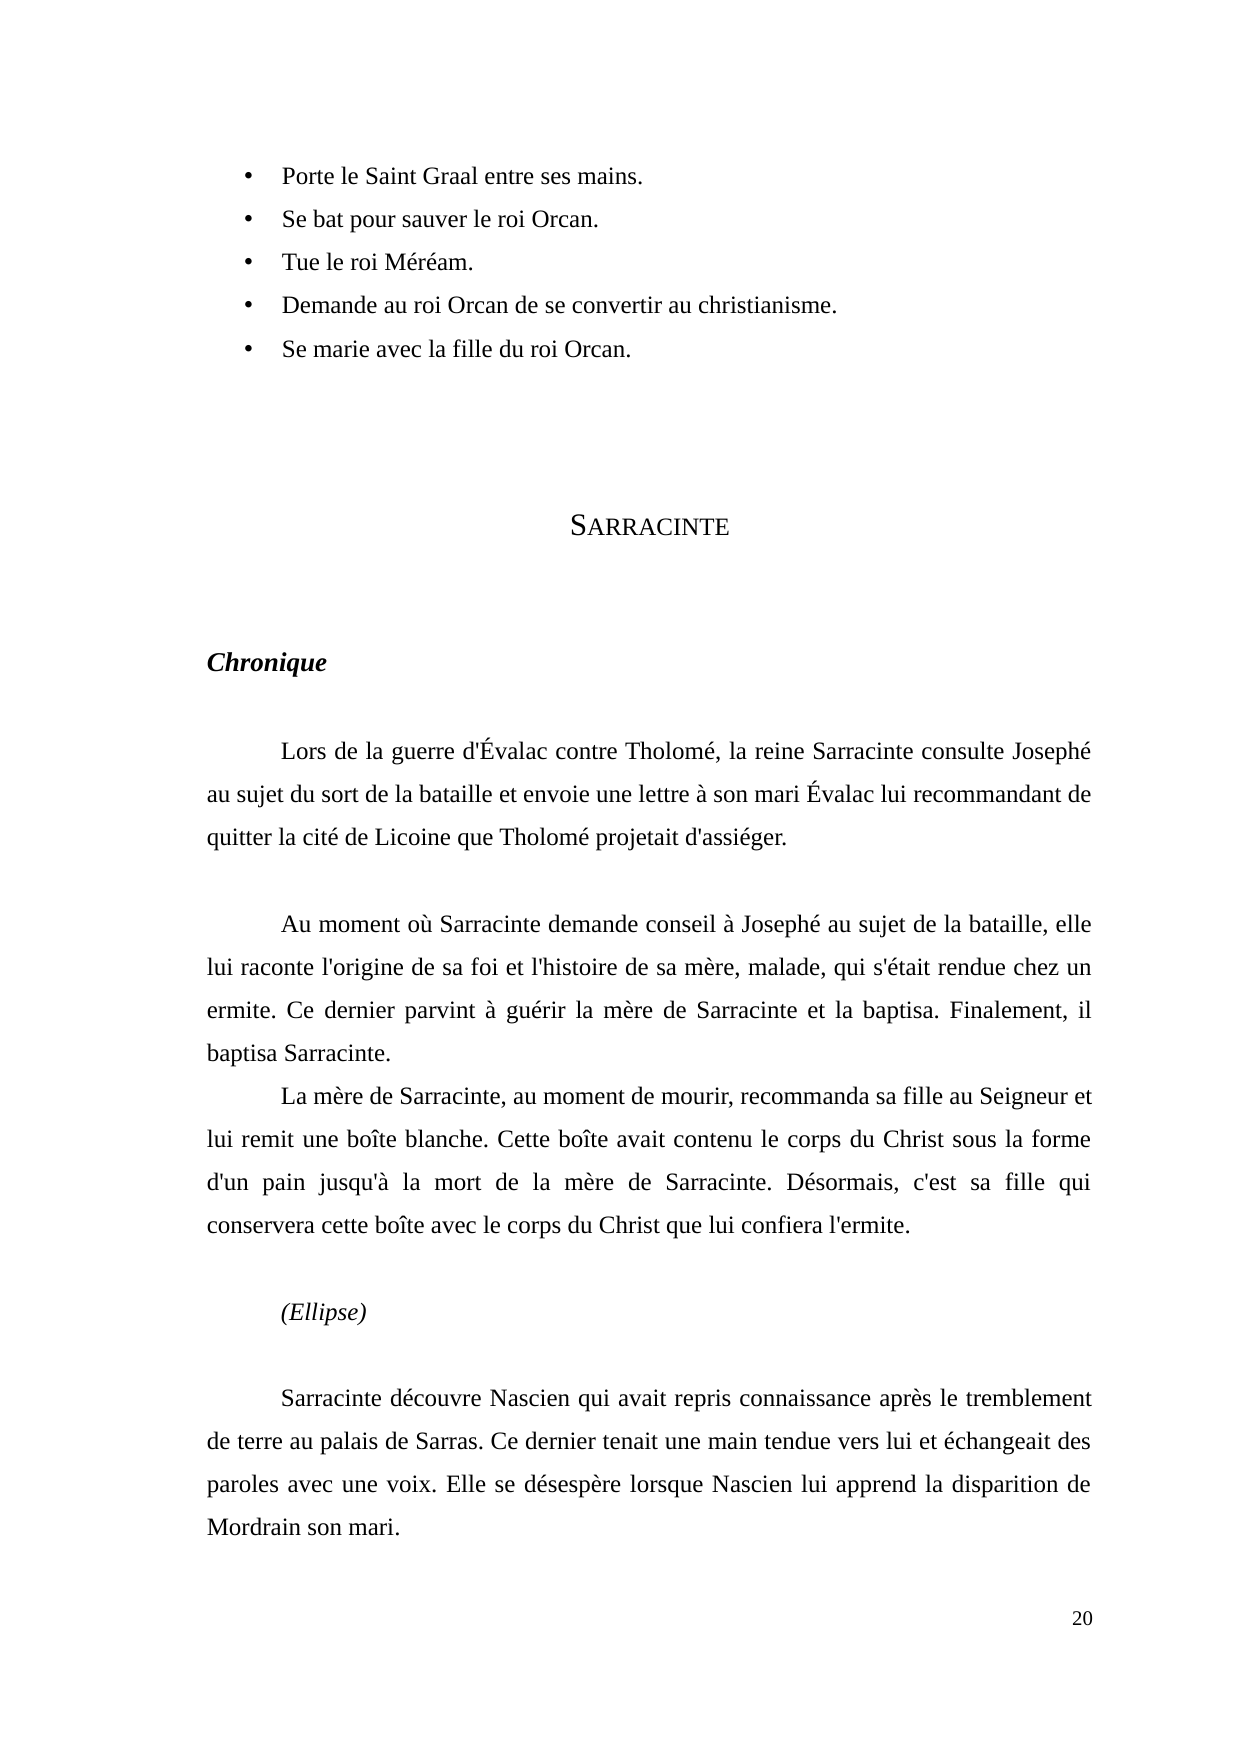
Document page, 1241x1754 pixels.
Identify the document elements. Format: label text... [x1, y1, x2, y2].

text La mère de Sarracinte, au moment de mourir, recommanda sa fille au Seigneur et lui remit une boîte blanche. Cette boîte avait contenu le corps du Christ sous la forme d'un pain jusqu'à la mort de la mère de Sarracinte. Désormais, c'est sa fille qui conservera cette boîte avec le corps du Christ que lui confiera l'ermite. [207, 1081, 1093, 1239]
text Au moment où Sarracinte demande conseil à Josephé au sujet de la bataille, elle lui raconte l'origine de sa foi et l'histoire de sa mère, malade, qui s'était rendue chez un ermite. Ce dernier parvint à guérir la mère de Sarracinte et la baptisa. Finalement, il baptisa Sarracinte. [207, 909, 1093, 1067]
list Tue le roi Méréam. [244, 247, 1093, 276]
text Sarracinte découvre Nascien qui avait repris connaissance après le tremblement de terre au palais de Sarras. Ce dernier tenait une main tendue vers lui et échangeait des paroles avec une voix. Elle se désespère lorsque Nascien lui apprend la disparition de Mordrain son mari. [207, 1383, 1093, 1541]
list Se marie avec la fille du roi Orcan. [244, 334, 1093, 362]
text (Ellipse) [207, 1297, 1093, 1326]
list Porte le Saint Graal entre ses mains. [244, 161, 1093, 190]
list Demande au roi Orcan de se convertir au christianisme. [244, 291, 1093, 319]
text Chronique [207, 646, 1093, 677]
list Se bat pour sauver le roi Orcan. [244, 204, 1093, 233]
text Lors de la guerre d'Évalac contre Tholomé, la reine Sarracinte consulte Josephé au sujet du sort de la bataille et envoie une lettre à son mari Évalac lui recommandant de quitter la cité de Licoine que Tholomé projetait d'assiéger. [207, 736, 1093, 851]
text Sarracinte [207, 506, 1093, 542]
